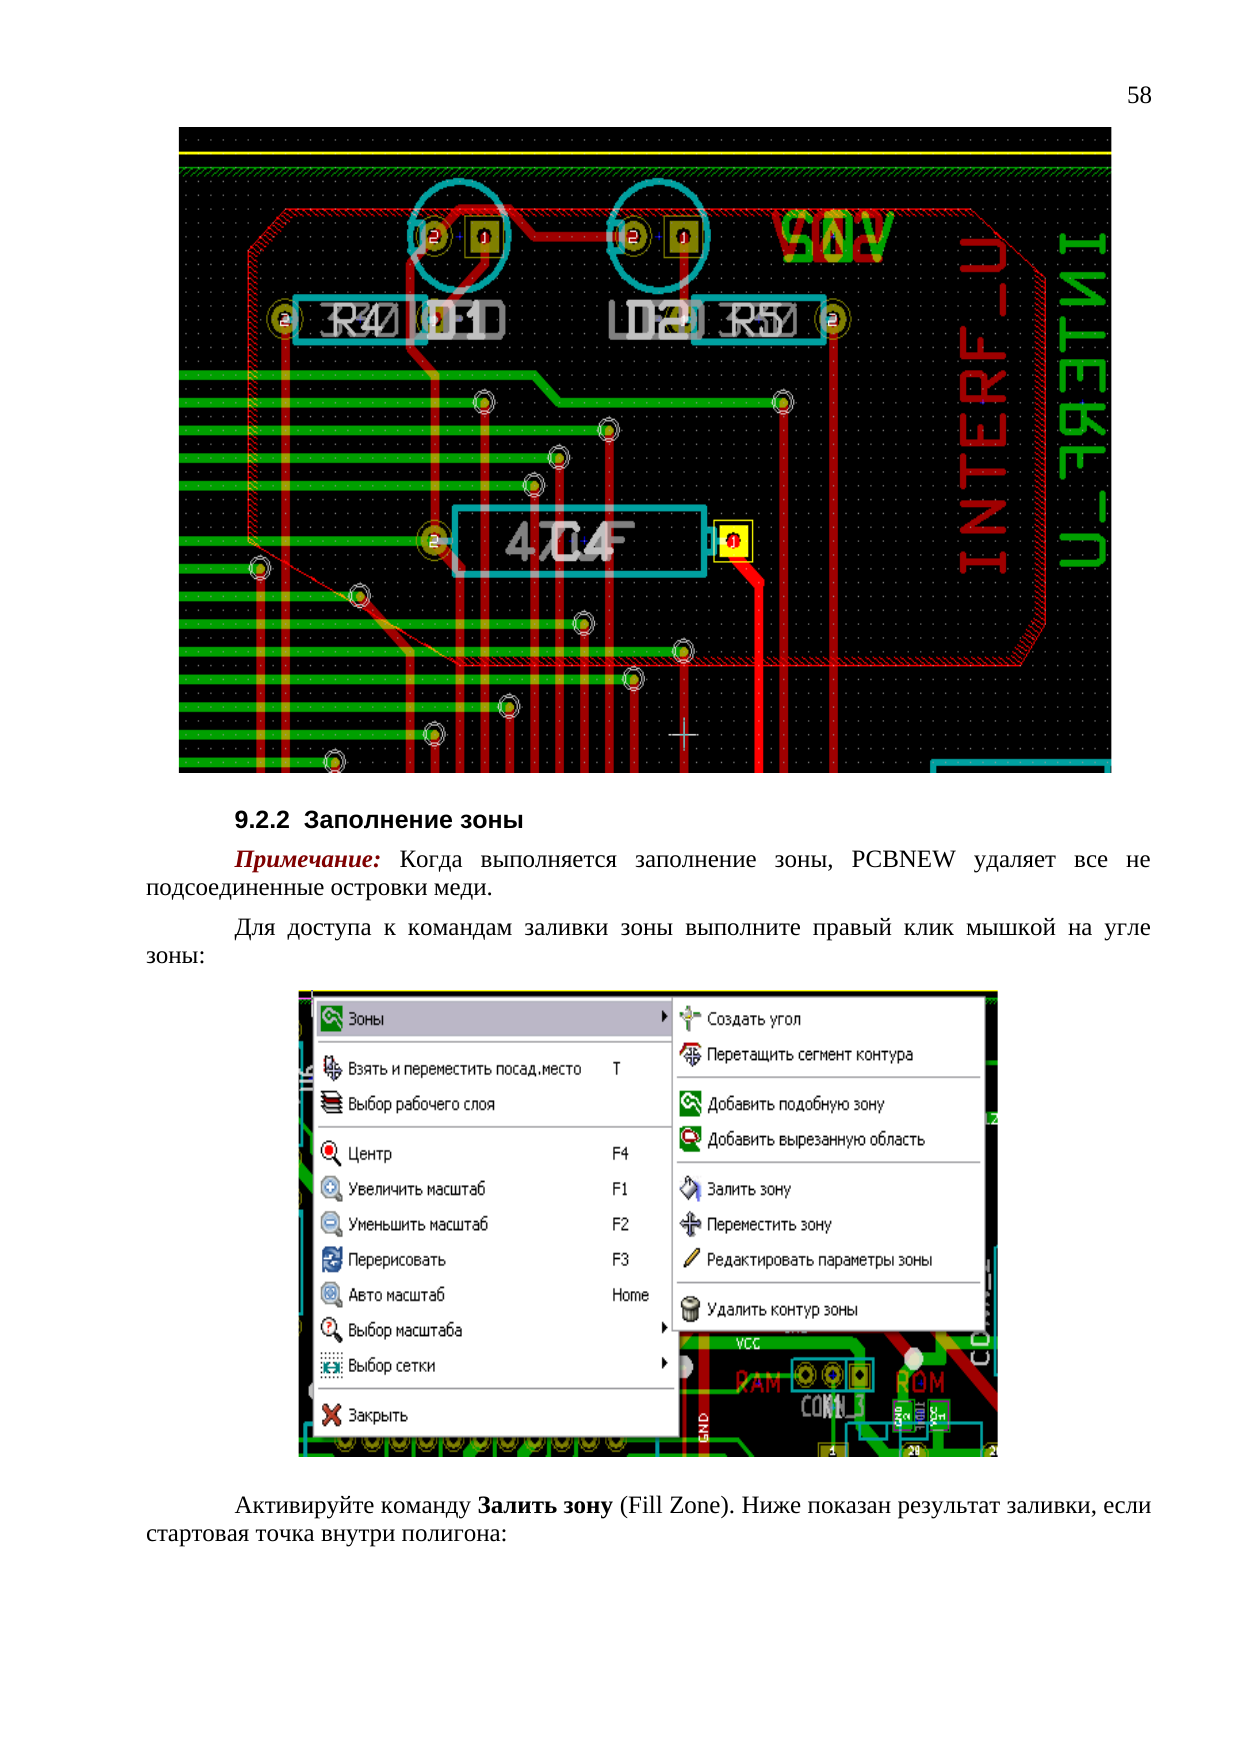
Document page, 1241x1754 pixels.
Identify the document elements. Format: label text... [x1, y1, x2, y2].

subtitle Заполнение зоны [146, 806, 1152, 834]
text Примечание: Когда выполняется заполнение зоны, PCBNEW удаляет все не подсоединенные островки меди. [146, 845, 1152, 901]
picture [298, 990, 998, 1457]
picture [178, 127, 1112, 773]
text Для доступа к командам заливки зоны выполните правый клик мышкой на угле зоны: [146, 913, 1152, 969]
text Активируйте команду Залить зону (Fill Zone). Ниже показан результат заливки, если стартовая точка внутри полигона: [146, 1491, 1152, 1546]
